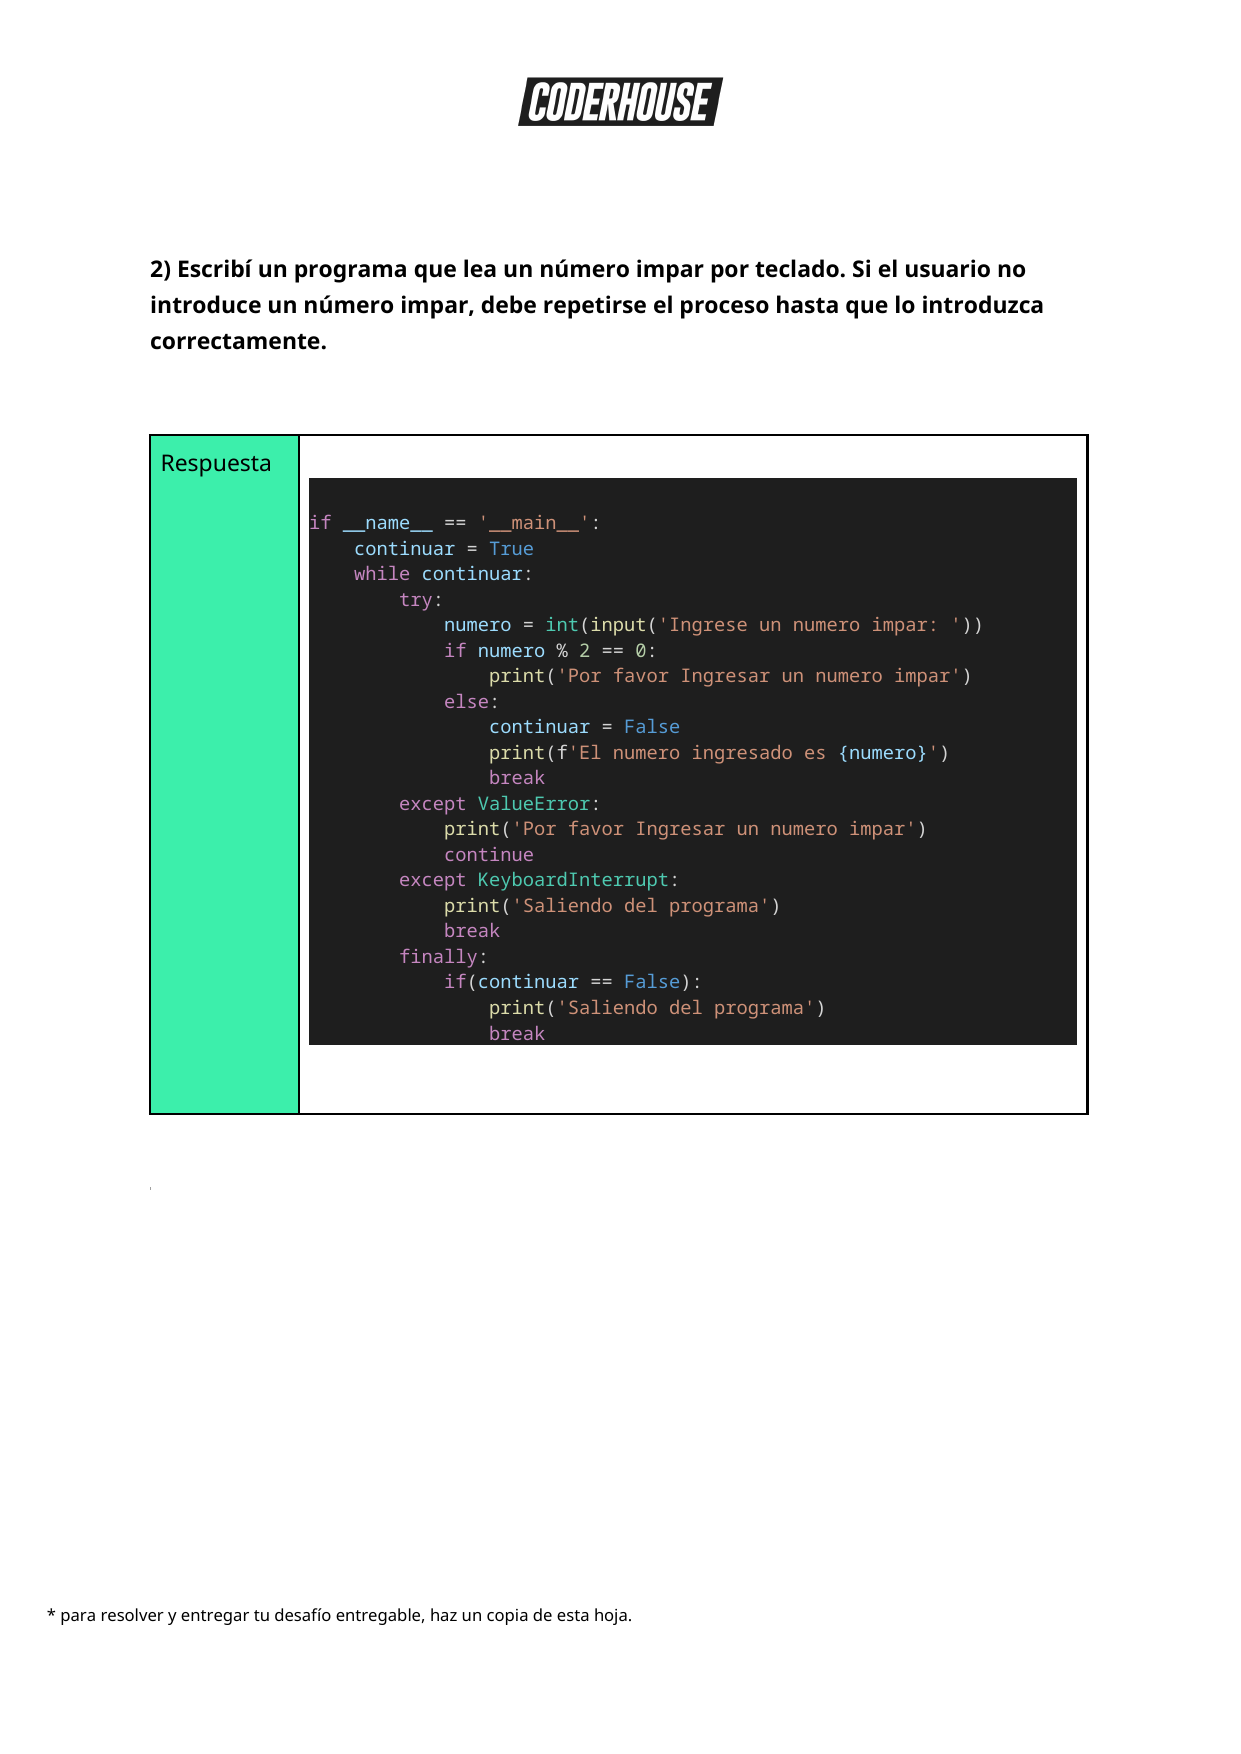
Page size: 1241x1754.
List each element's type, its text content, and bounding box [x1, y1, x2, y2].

table_header if __name__ == '__main__': continuar = True while continuar: try: numero = int(input('Ingrese un numero impar: ')) if numero % 2 == 0: print('Por favor Ingresar un numero impar') else: continuar = False print(f'El numero ingresado es {numero}') break except ValueError: print('Por favor Ingresar un numero impar') continue except KeyboardInterrupt: print('Saliendo del programa') break finally: if(continuar == False): print('Saliendo del programa') break [300, 436, 1086, 1113]
table_header Respuesta [151, 436, 298, 1113]
text 2) Escribí un programa que lea un número impar por teclado. Si el usuario no introduce un número impar, debe repetirse el proceso hasta que lo introduzca correctamente. [150, 253, 1090, 356]
